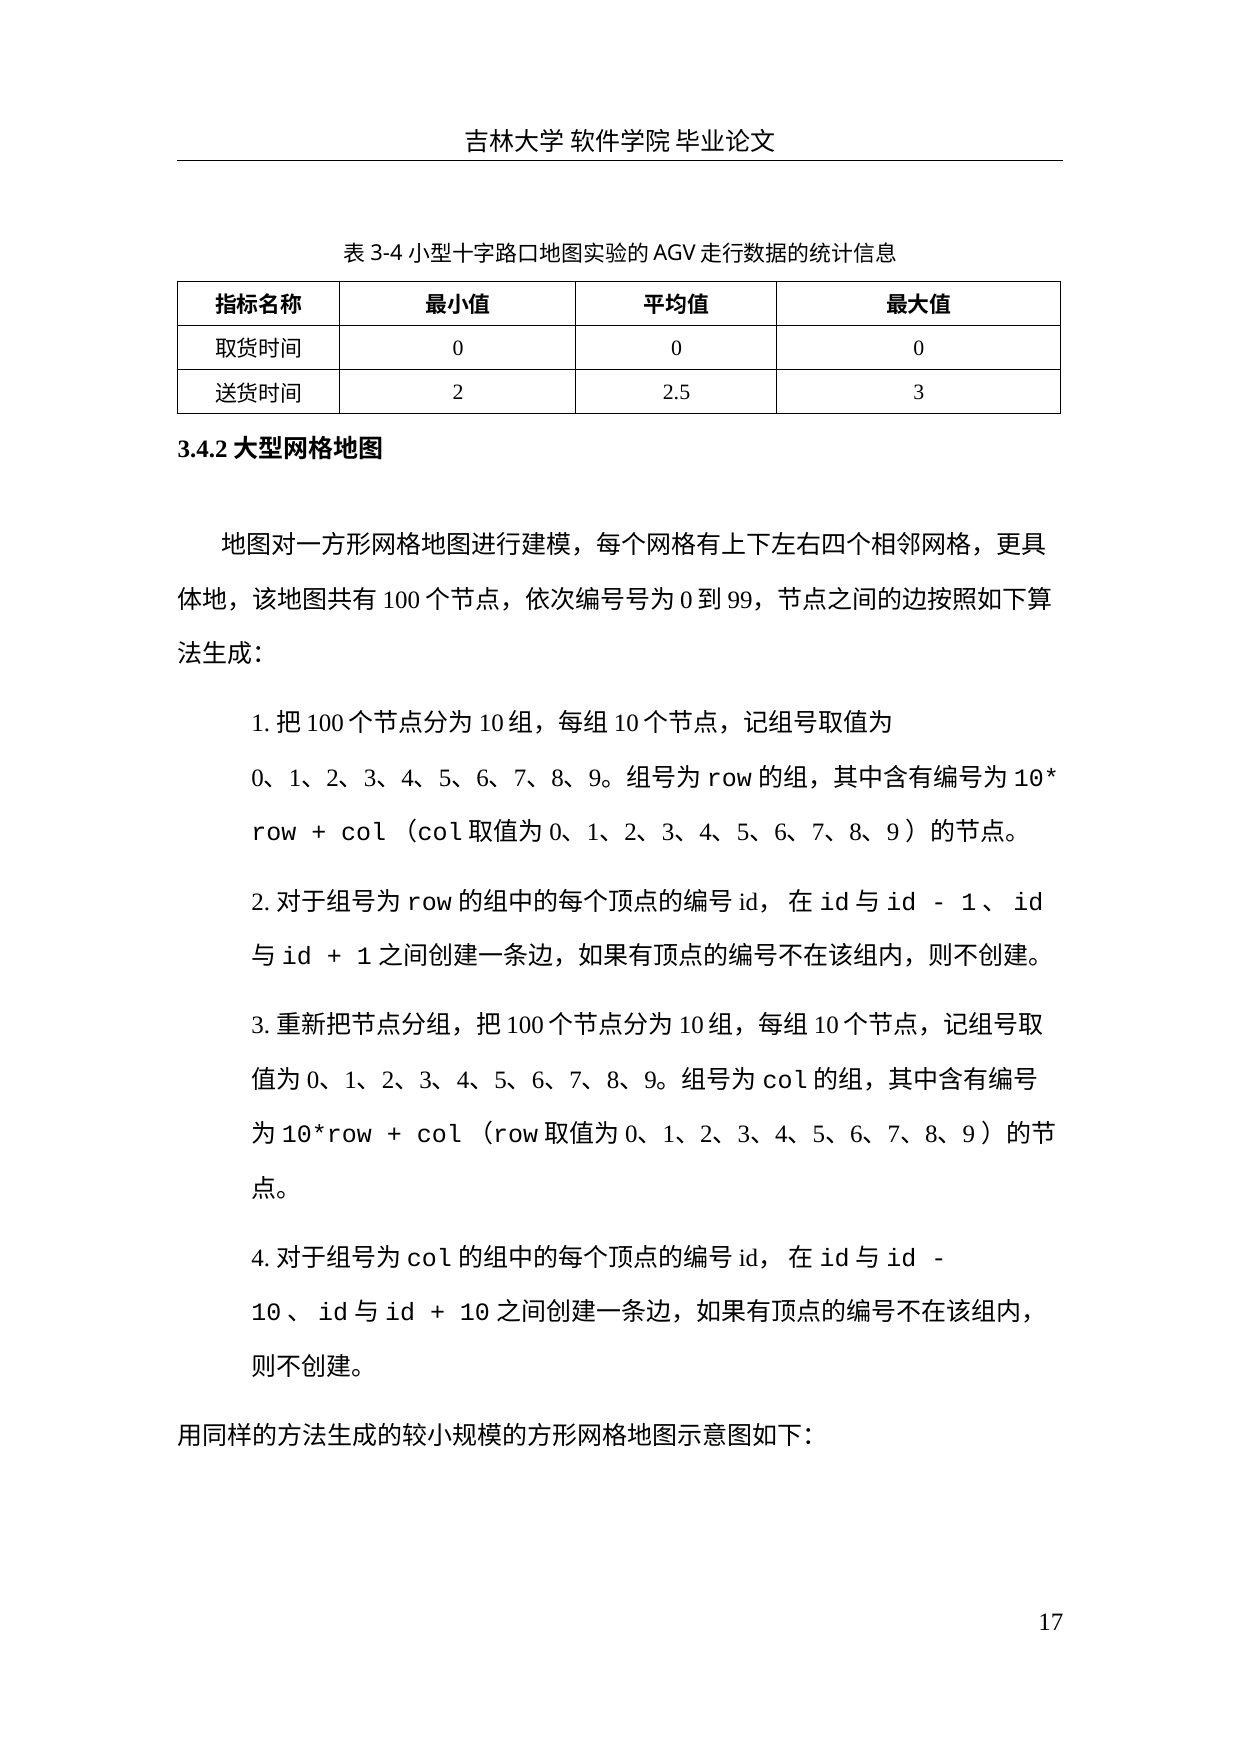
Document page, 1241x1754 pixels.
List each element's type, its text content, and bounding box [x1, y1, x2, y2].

text 地图对一方形网格地图进行建模，每个网格有上下左右四个相邻网格，更具体地，该地图共有100个节点，依次编号号为0到99，节点之间的边按照如下算法生成： [177, 525, 1063, 670]
table_header 指标名称 [178, 282, 339, 325]
table_cell 取货时间 [178, 326, 339, 369]
list 对于组号为 row 的组中的每个顶点的编号 id， 在 id 与 id - 1 、 id 与 id + 1 之间创建一条边，如果有顶点的编号不在该组内，则不创建。 [251, 881, 1063, 972]
list 把100个节点分为10组，每组10个节点，记组号取值为 0、1、2、3、4、5、6、7、8、9。组号为 row 的组，其中含有编号为 10*row + col （col 取值为 0、1、2、3、4、5、6、7、8、9 ）的节点。 [251, 703, 1063, 848]
table_header 平均值 [576, 282, 776, 325]
text 用同样的方法生成的较小规模的方形网格地图示意图如下： [177, 1415, 1063, 1452]
subtitle 3.4.2 大型网格地图 [177, 429, 1063, 465]
table_cell 送货时间 [178, 370, 339, 413]
list 重新把节点分组，把100个节点分为10组，每组10个节点，记组号取值为 0、1、2、3、4、5、6、7、8、9。组号为 col 的组，其中含有编号为 10*row + col （row 取值为 0、1、2、3、4、5、6、7、8、9 ）的节点。 [251, 1005, 1063, 1204]
table_cell 2.5 [576, 370, 776, 413]
table_header 最小值 [340, 282, 575, 325]
table_cell 0 [340, 326, 575, 369]
list 对于组号为 col 的组中的每个顶点的编号 id， 在 id 与 id - 10 、 id 与 id + 10 之间创建一条边，如果有顶点的编号不在该组内，则不创建。 [251, 1237, 1063, 1383]
table_cell 2 [340, 370, 575, 413]
table_cell 0 [777, 326, 1060, 369]
table_header 最大值 [777, 282, 1060, 325]
table_cell 3 [777, 370, 1060, 413]
text 表 3-4 小型十字路口地图实验的AGV走行数据的统计信息 [177, 236, 1063, 268]
table_cell 0 [576, 326, 776, 369]
